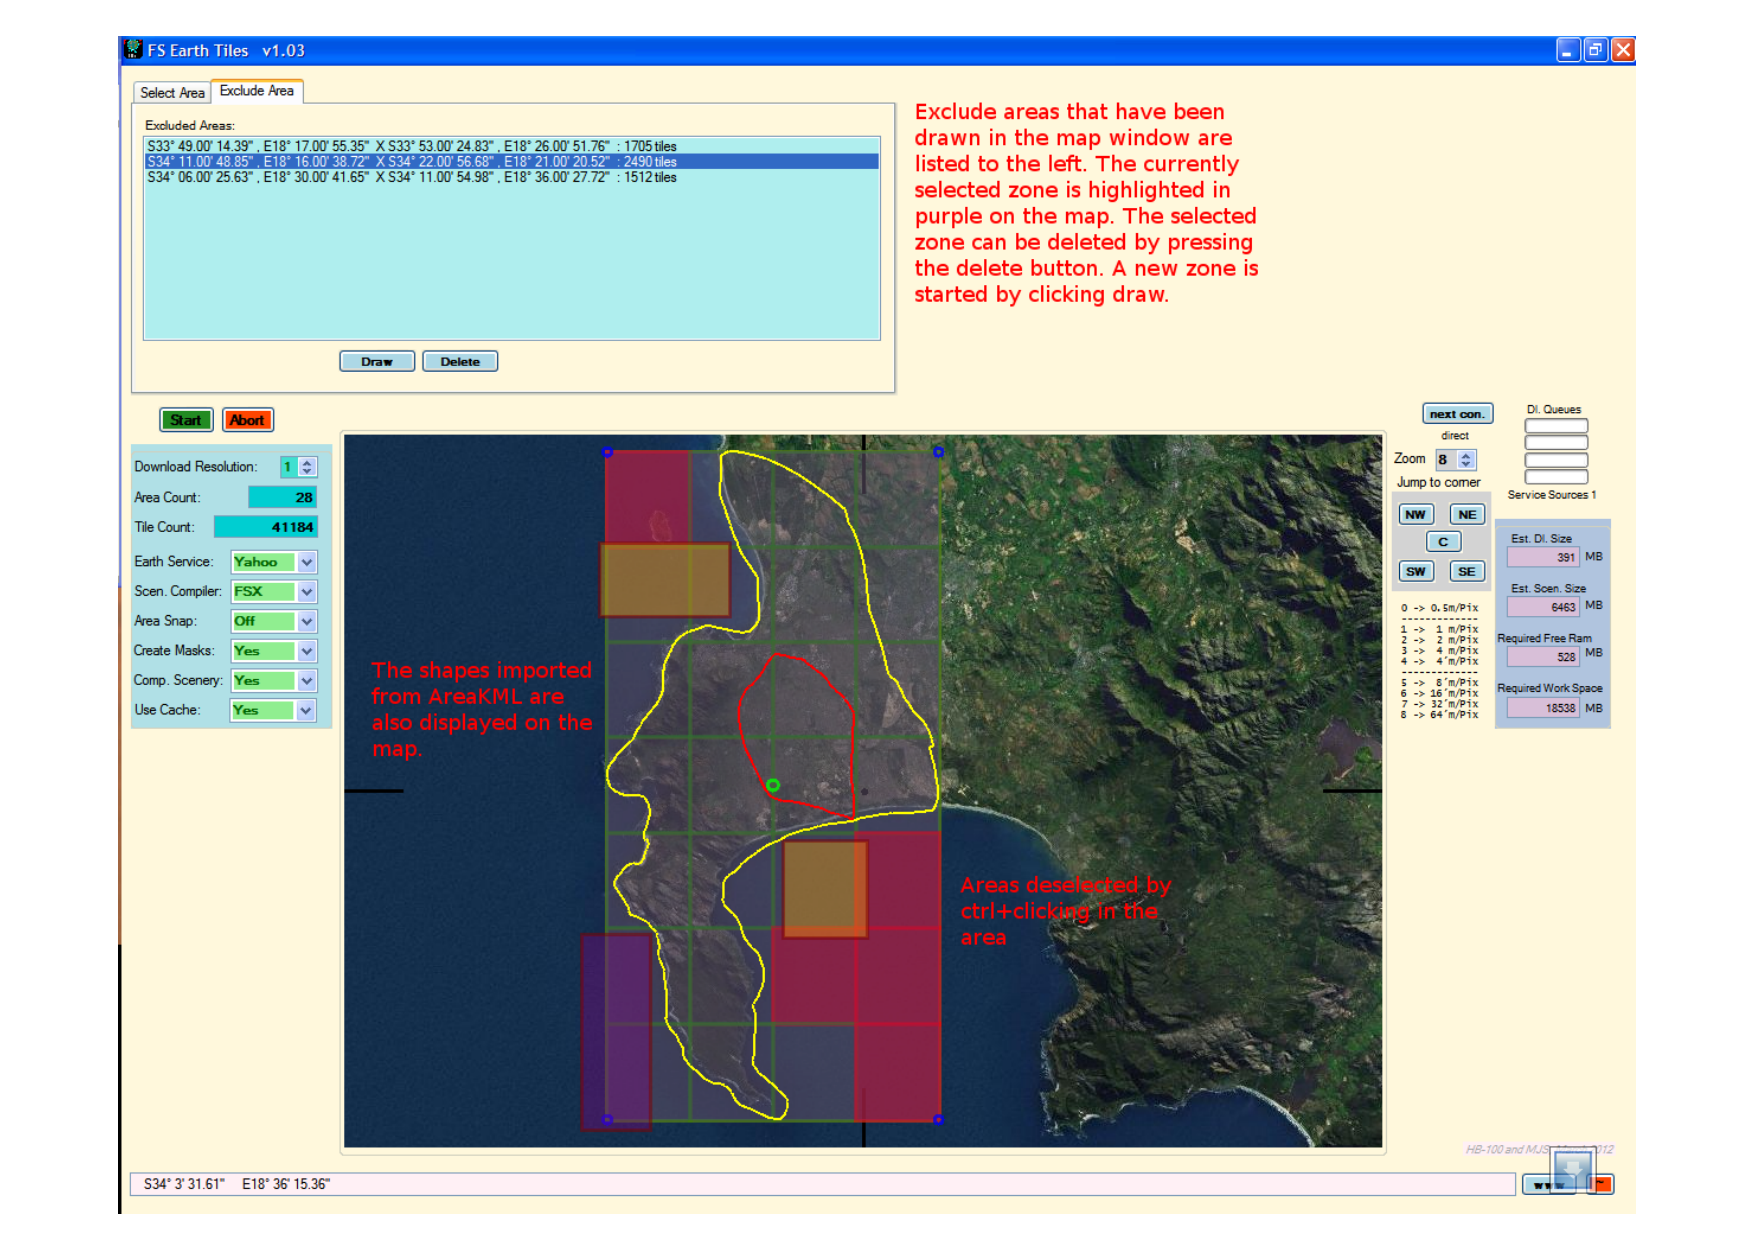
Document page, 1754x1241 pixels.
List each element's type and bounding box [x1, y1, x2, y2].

picture [118, 36, 1636, 1214]
